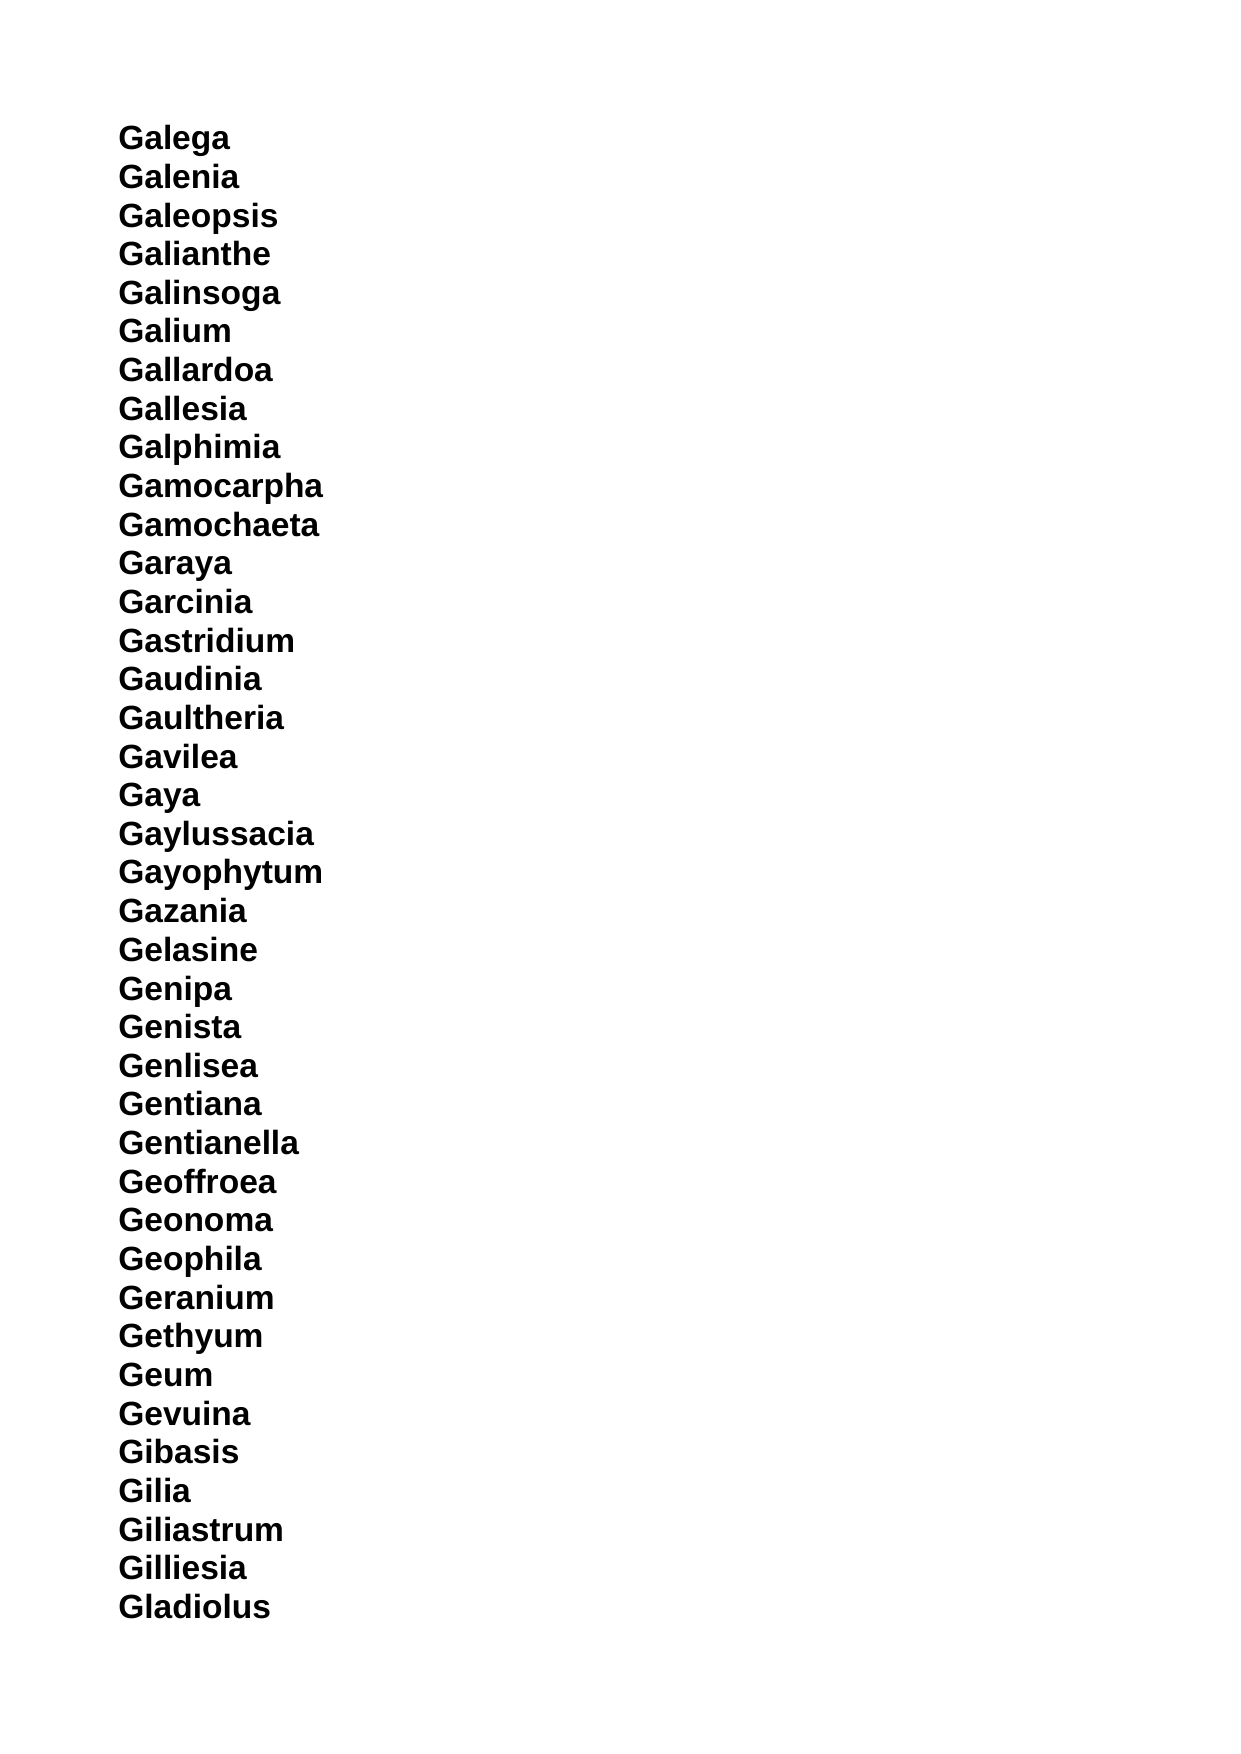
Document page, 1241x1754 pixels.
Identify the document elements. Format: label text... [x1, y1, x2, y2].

subtitle Galega Galenia Galeopsis Galianthe Galinsoga Galium Gallardoa Gallesia Galphimia Gamocarpha Gamochaeta Garaya Garcinia Gastridium Gaudinia Gaultheria Gavilea Gaya Gaylussacia Gayophytum Gazania Gelasine Genipa Genista Genlisea Gentiana Gentianella Geoffroea Geonoma Geophila Geranium Gethyum Geum Gevuina Gibasis Gilia Giliastrum Gilliesia Gladiolus [118, 118, 1122, 1625]
